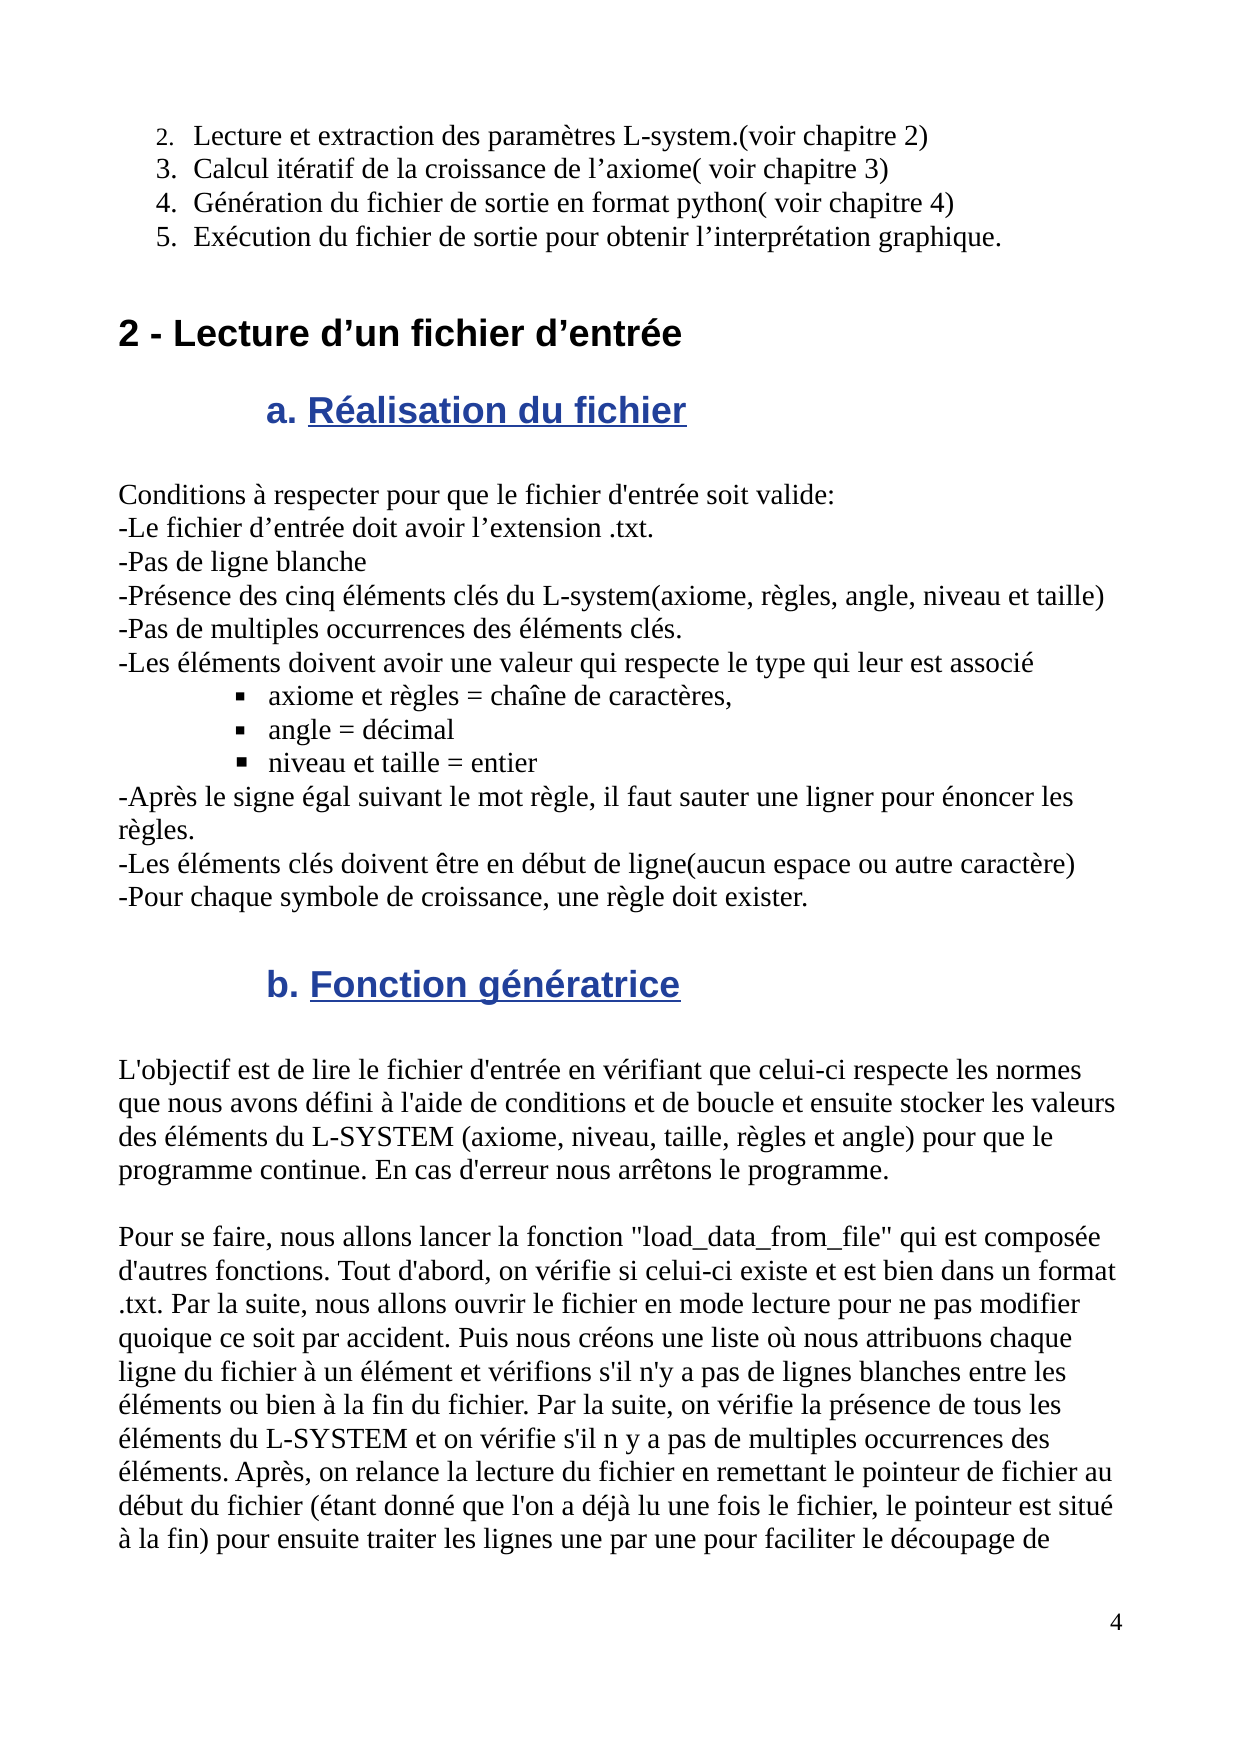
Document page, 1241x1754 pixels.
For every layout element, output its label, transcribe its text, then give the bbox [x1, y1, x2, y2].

subtitle a. Réalisation du fichier [118, 388, 1122, 431]
list angle = décimal [231, 712, 1122, 745]
text -Après le signe égal suivant le mot règle, il faut sauter une ligner pour énoncer les règles. -Les éléments clés doivent être en début de ligne(aucun espace ou autre caractère) -Pour chaque symbole de croissance, une règle doit exister. [118, 779, 1122, 942]
text Pour se faire, nous allons lancer la fonction "load_data_from_file" qui est composée d'autres fonctions. Tout d'abord, on vérifie si celui-ci existe et est bien dans un format .txt. Par la suite, nous allons ouvrir le fichier en mode lecture pour ne pas modifier quoique ce soit par accident. Puis nous créons une liste où nous attribuons chaque ligne du fichier à un élément et vérifions s'il n'y a pas de lignes blanches entre les éléments ou bien à la fin du fichier. Par la suite, on vérifie la présence de tous les éléments du L-SYSTEM et on vérifie s'il n y a pas de multiples occurrences des éléments. Après, on relance la lecture du fichier en remettant le pointeur de fichier au début du fichier (étant donné que l'on a déjà lu une fois le fichier, le pointeur est situé à la fin) pour ensuite traiter les lignes une par une pour faciliter le découpage de [118, 1186, 1122, 1555]
list Exécution du fichier de sortie pour obtenir l’interprétation graphique. [156, 219, 1122, 252]
list Génération du fichier de sortie en format python( voir chapitre 4) [156, 185, 1122, 219]
text Conditions à respecter pour que le fichier d'entrée soit valide: -Le fichier d’entrée doit avoir l’extension .txt. -Pas de ligne blanche -Présence des cinq éléments clés du L-system(axiome, règles, angle, niveau et taille) -Pas de multiples occurrences des éléments clés. -Les éléments doivent avoir une valeur qui respecte le type qui leur est associé [118, 477, 1122, 678]
list Lecture et extraction des paramètres L-system.(voir chapitre 2) [156, 118, 1122, 152]
list niveau et taille = entier [231, 745, 1122, 779]
subtitle b. Fonction génératrice [118, 963, 1122, 1006]
subtitle 2 - Lecture d’un fichier d’entrée [118, 311, 1122, 354]
list Calcul itératif de la croissance de l’axiome( voir chapitre 3) [156, 152, 1122, 185]
text L'objectif est de lire le fichier d'entrée en vérifiant que celui-ci respecte les normes que nous avons défini à l'aide de conditions et de boucle et ensuite stocker les valeurs des éléments du L-SYSTEM (axiome, niveau, taille, règles et angle) pour que le programme continue. En cas d'erreur nous arrêtons le programme. [118, 1052, 1122, 1186]
list axiome et règles = chaîne de caractères, [231, 678, 1122, 712]
